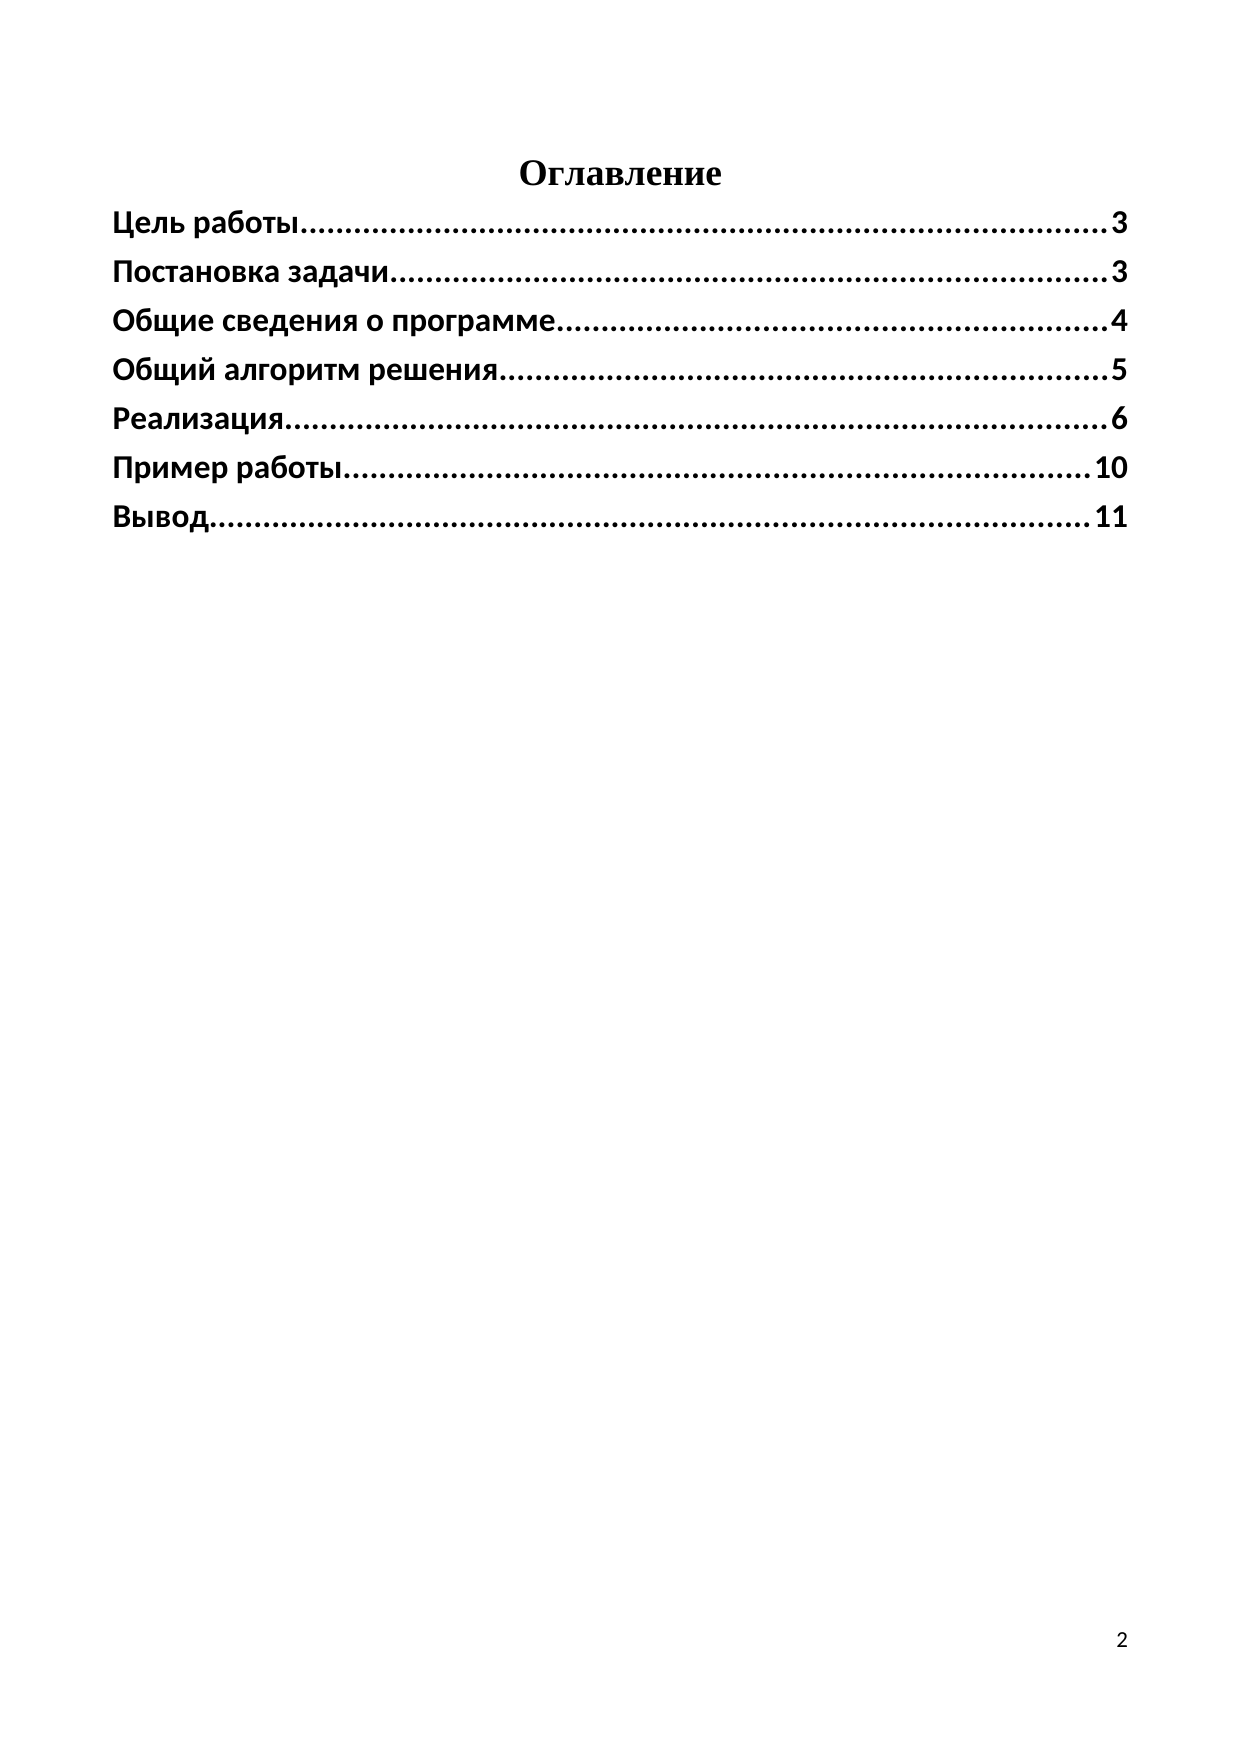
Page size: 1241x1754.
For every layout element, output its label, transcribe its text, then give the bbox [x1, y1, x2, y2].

text Реализация 6 [112, 397, 1128, 438]
text Цель работы 3 [112, 201, 1128, 242]
text Общие сведения о программе 4 [112, 299, 1128, 340]
text Пример работы 10 [112, 446, 1128, 487]
subtitle Оглавление [112, 150, 1128, 193]
text Вывод 11 [112, 495, 1128, 536]
text Постановка задачи 3 [112, 250, 1128, 291]
text Общий алгоритм решения 5 [112, 348, 1128, 389]
